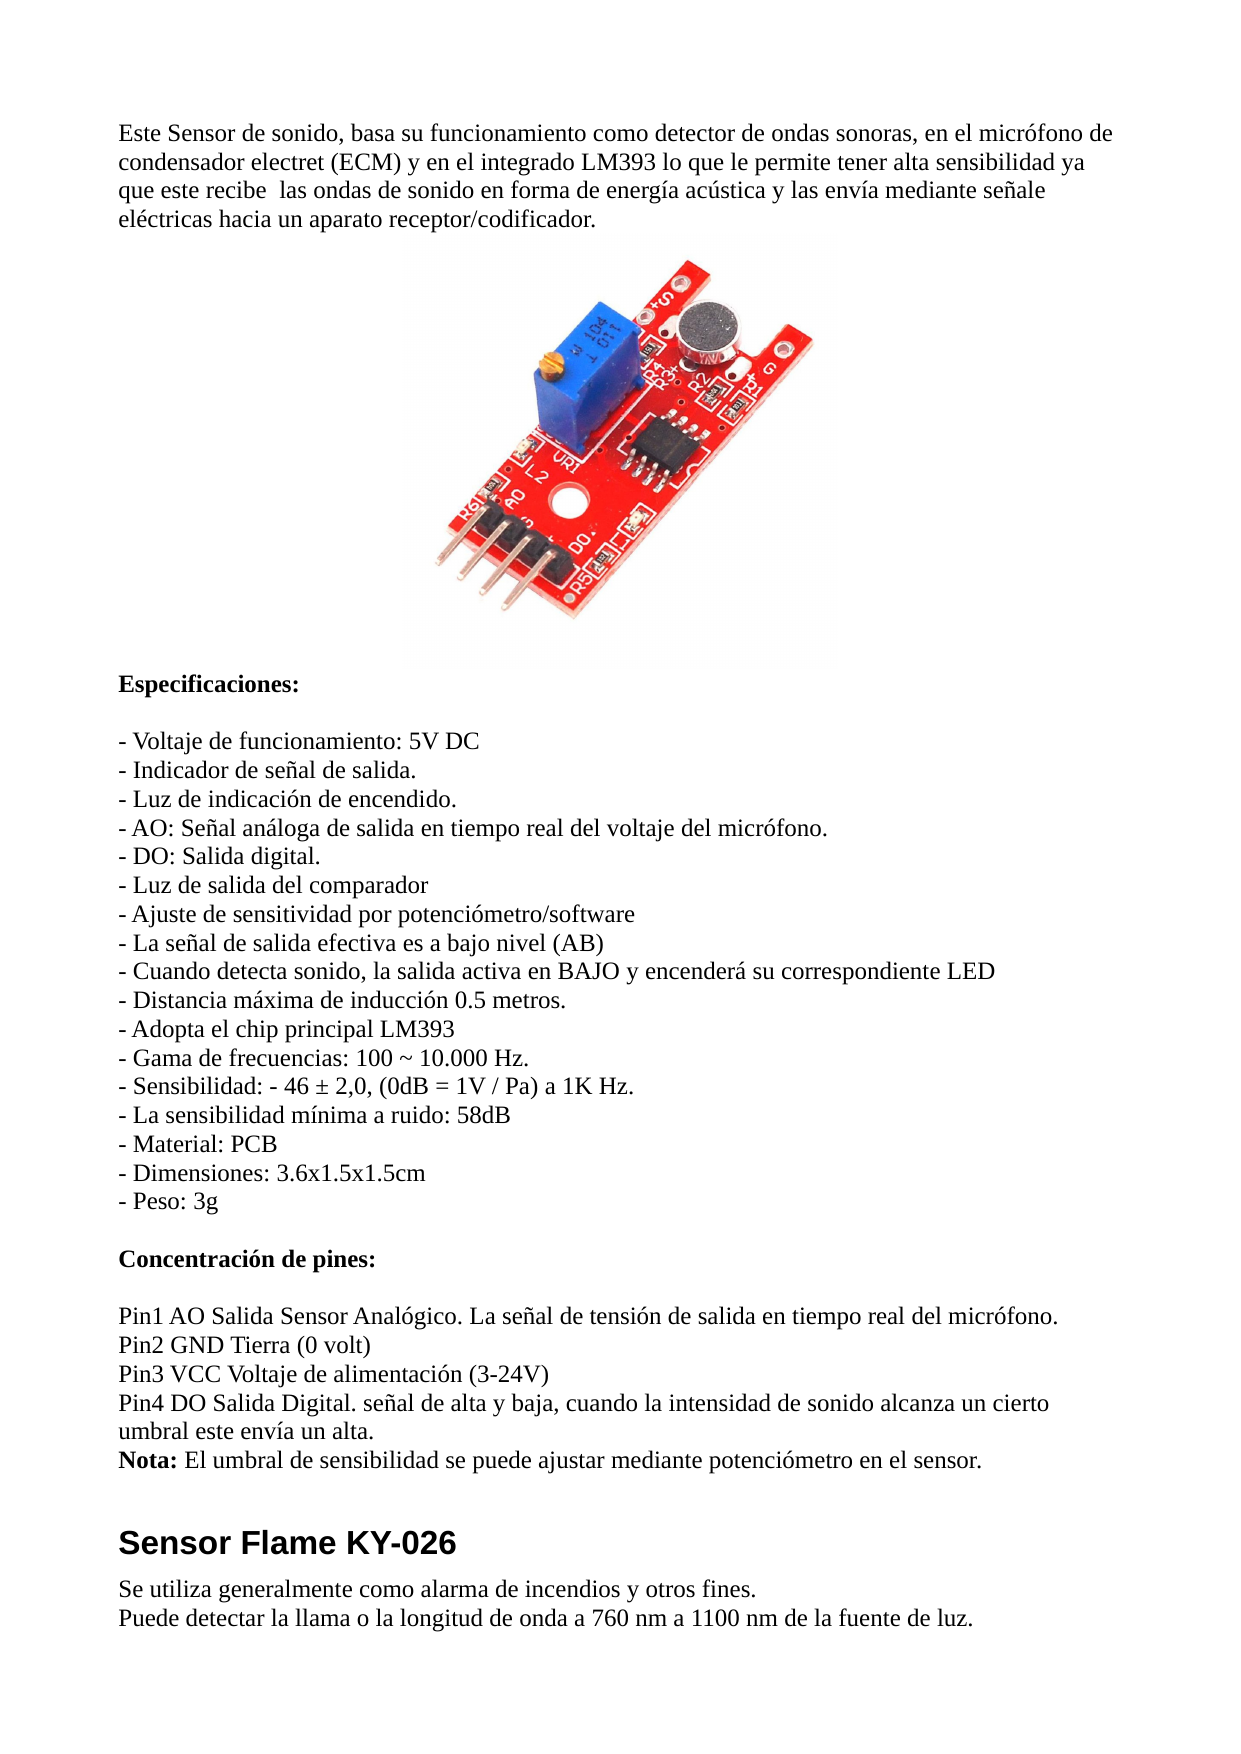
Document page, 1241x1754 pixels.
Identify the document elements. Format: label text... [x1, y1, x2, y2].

text - Dimensiones: 3.6x1.5x1.5cm [118, 1158, 1122, 1186]
text Nota: El umbral de sensibilidad se puede ajustar mediante potenciómetro en el sensor. [118, 1445, 1122, 1474]
text - Ajuste de sensitividad por potenciómetro/software [118, 899, 1122, 928]
text - Indicador de señal de salida. [118, 755, 1122, 784]
picture [402, 233, 838, 669]
text Puede detectar la llama o la longitud de onda a 760 nm a 1100 nm de la fuente de luz. [118, 1603, 1122, 1632]
text - AO: Señal análoga de salida en tiempo real del voltaje del micrófono. [118, 813, 1122, 841]
text Pin3 VCC Voltaje de alimentación (3-24V) [118, 1359, 1122, 1388]
text Este Sensor de sonido, basa su funcionamiento como detector de ondas sonoras, en el micrófono de condensador electret (ECM) y en el integrado LM393 lo que le permite tener alta sensibilidad ya que este recibe las ondas de sonido en forma de energía acústica y las envía mediante señale eléctricas hacia un aparato receptor/codificador. [118, 118, 1122, 233]
text - La señal de salida efectiva es a bajo nivel (AB) [118, 928, 1122, 956]
text Concentración de pines: [118, 1244, 1122, 1273]
text Pin4 DO Salida Digital. señal de alta y baja, cuando la intensidad de sonido alcanza un cierto umbral este envía un alta. [118, 1388, 1122, 1445]
text - Material: PCB [118, 1129, 1122, 1158]
text Pin1 AO Salida Sensor Analógico. La señal de tensión de salida en tiempo real del micrófono. [118, 1301, 1122, 1330]
text - DO: Salida digital. [118, 841, 1122, 870]
text - Peso: 3g [118, 1186, 1122, 1215]
text - Adopta el chip principal LM393 [118, 1014, 1122, 1043]
text - Distancia máxima de inducción 0.5 metros. [118, 985, 1122, 1014]
text - Voltaje de funcionamiento: 5V DC [118, 726, 1122, 755]
text Pin2 GND Tierra (0 volt) [118, 1330, 1122, 1359]
text - Luz de indicación de encendido. [118, 784, 1122, 813]
text - La sensibilidad mínima a ruido: 58dB [118, 1100, 1122, 1129]
text - Gama de frecuencias: 100 ~ 10.000 Hz. [118, 1043, 1122, 1071]
text - Cuando detecta sonido, la salida activa en BAJO y encenderá su correspondiente LED [118, 956, 1122, 985]
subtitle Sensor Flame KY-026 [118, 1523, 1122, 1562]
text - Sensibilidad: - 46 ± 2,0, (0dB = 1V / Pa) a 1K Hz. [118, 1071, 1122, 1100]
text Especificaciones: [118, 233, 1122, 698]
text - Luz de salida del comparador [118, 870, 1122, 899]
text Se utiliza generalmente como alarma de incendios y otros fines. [118, 1574, 1122, 1603]
